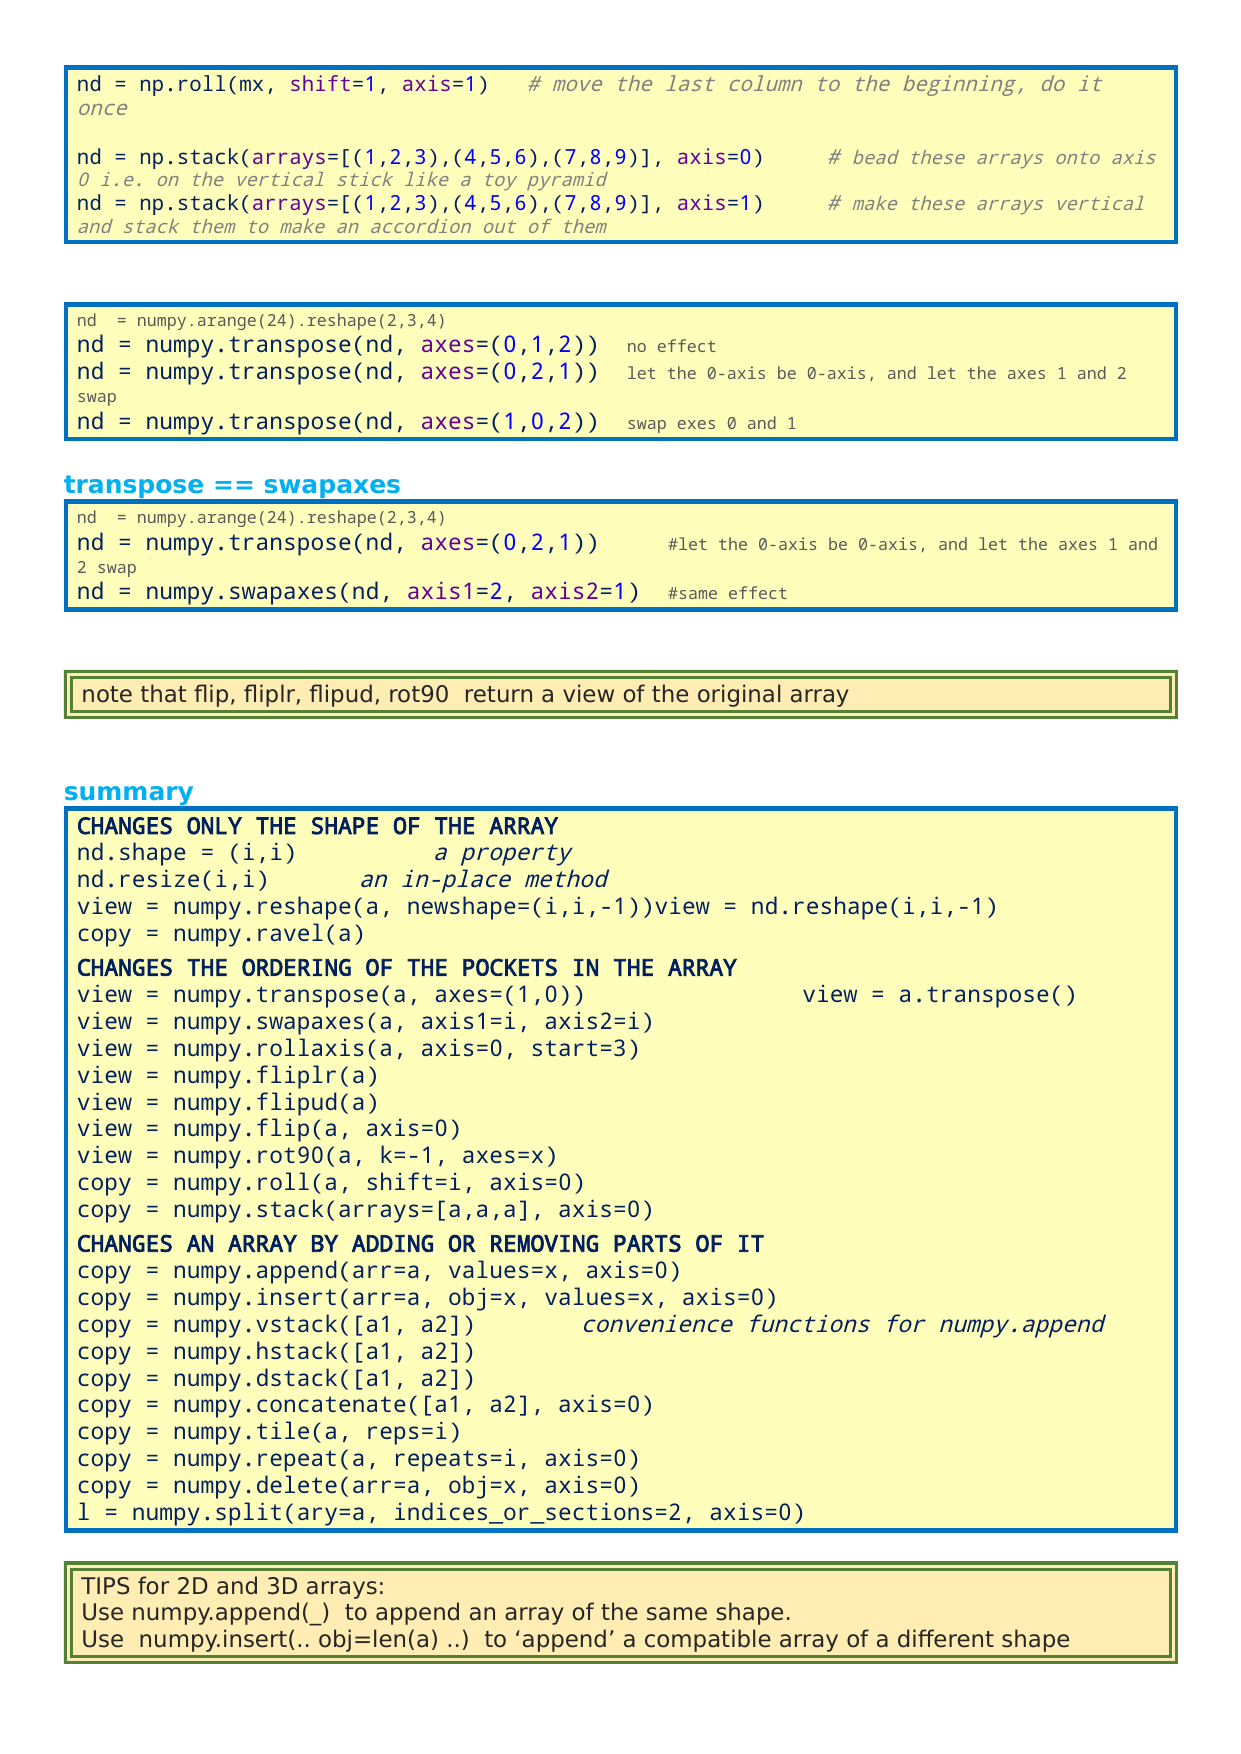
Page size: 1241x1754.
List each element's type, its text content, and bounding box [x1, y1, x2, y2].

text Use numpy.append(_) to append an array of the same shape. [73, 1588, 1169, 1615]
text view = numpy.reshape(a, newshape=(i,i,-1)) view = nd.reshape(i,i,-1) [68, 886, 1174, 913]
text view = numpy.flip(a, axis=0) [68, 1109, 1174, 1136]
text nd.resize(i,i) an in-place method [68, 859, 1174, 886]
text view = numpy.rot90(a, k=-1, axes=x) [68, 1136, 1174, 1162]
text copy = numpy.stack(arrays=[a,a,a], axis=0) [68, 1189, 1174, 1216]
text nd = numpy.arange(24).reshape(2,3,4) nd = numpy.transpose(nd, axes=(0,1,2)) no effect nd = numpy.transpose(nd, axes=(0,2,1)) let the 0-axis be 0-axis, and let the axes 1 and 2 swap nd = numpy.transpose(nd, axes=(1,0,2)) swap exes 0 and 1 [68, 307, 1174, 437]
text copy = numpy.dstack([a1, a2]) [68, 1358, 1174, 1385]
text copy = numpy.append(arr=a, values=x, axis=0) [68, 1250, 1174, 1277]
text Use numpy.insert(.. obj=len(a) ..) to ‘append’ a compatible array of a different shape [67, 1615, 1175, 1661]
text CHANGES ONLY THE SHAPE OF THE ARRAY [68, 811, 1174, 833]
text CHANGES AN ARRAY BY ADDING OR REMOVING PARTS OF IT [68, 1223, 1174, 1250]
text copy = numpy.insert(arr=a, obj=x, values=x, axis=0) [68, 1277, 1174, 1304]
text nd = np.roll(mx, shift=1, axis=1) # move the last column to the beginning, do it once nd = np.stack(arrays=[(1,2,3),(4,5,6),(7,8,9)], axis=0) # bead these arrays onto axis 0 i.e. on the vertical stick like a toy pyramid nd = np.stack(arrays=[(1,2,3),(4,5,6),(7,8,9)], axis=1) # make these arrays vertical and stack them to make an accordion out of them [68, 70, 1174, 240]
text view = numpy.transpose(a, axes=(1,0)) view = a.transpose() [68, 974, 1174, 1001]
text TIPS for 2D and 3D arrays: [67, 1565, 1175, 1588]
title transpose == swapaxes [63, 470, 1178, 499]
text copy = numpy.ravel(a) [68, 913, 1174, 940]
title summary [63, 777, 1178, 806]
text copy = numpy.tile(a, reps=i) [68, 1412, 1174, 1438]
text copy = numpy.delete(arr=a, obj=x, axis=0) [68, 1465, 1174, 1492]
text nd.shape = (i,i) a property [68, 833, 1174, 859]
text note that flip, fliplr, flipud, rot90 return a view of the original array [67, 673, 1175, 716]
text copy = numpy.hstack([a1, a2]) [68, 1331, 1174, 1358]
text l = numpy.split(ary=a, indices_or_sections=2, axis=0) [68, 1492, 1174, 1528]
text copy = numpy.repeat(a, repeats=i, axis=0) [68, 1438, 1174, 1465]
text CHANGES THE ORDERING OF THE POCKETS IN THE ARRAY [68, 947, 1174, 974]
text copy = numpy.vstack([a1, a2]) convenience functions for numpy.append [68, 1304, 1174, 1331]
text view = numpy.swapaxes(a, axis1=i, axis2=i) [68, 1001, 1174, 1028]
text copy = numpy.roll(a, shift=i, axis=0) [68, 1162, 1174, 1189]
text nd = numpy.arange(24).reshape(2,3,4) nd = numpy.transpose(nd, axes=(0,2,1)) #let the 0-axis be 0-axis, and let the axes 1 and 2 swap nd = numpy.swapaxes(nd, axis1=2, axis2=1) #same effect [68, 504, 1174, 607]
text view = numpy.fliplr(a) [68, 1055, 1174, 1082]
text view = numpy.rollaxis(a, axis=0, start=3) [68, 1028, 1174, 1055]
text view = numpy.flipud(a) [68, 1082, 1174, 1109]
text copy = numpy.concatenate([a1, a2], axis=0) [68, 1385, 1174, 1412]
